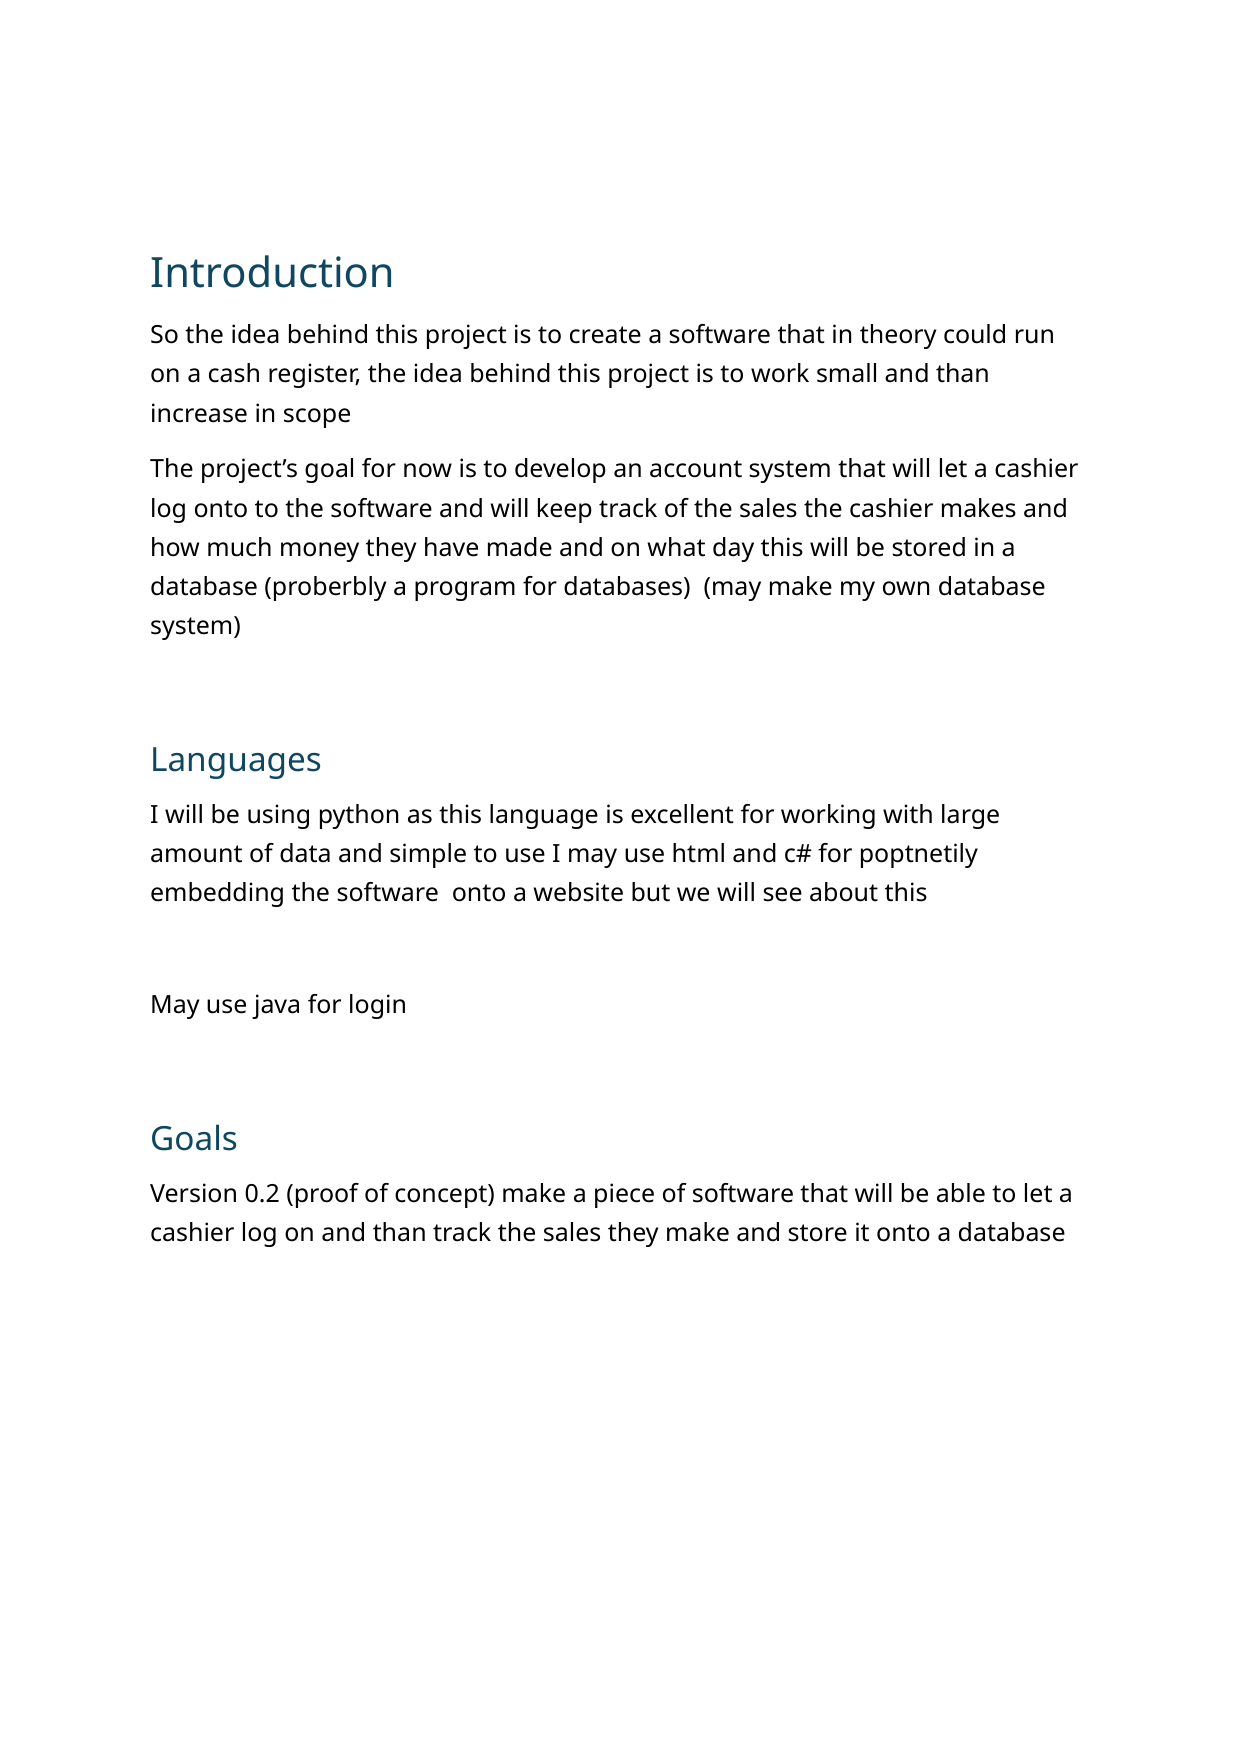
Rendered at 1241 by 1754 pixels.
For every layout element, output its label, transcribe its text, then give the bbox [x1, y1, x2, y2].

text The project’s goal for now is to develop an account system that will let a cashier log onto to the software and will keep track of the sales the cashier makes and how much money they have made and on what day this will be stored in a database (proberbly a program for databases) (may make my own database system) [150, 451, 1090, 642]
subtitle Languages [150, 736, 1090, 781]
text May use java for login [150, 987, 1090, 1021]
subtitle Introduction [150, 243, 1090, 300]
text Version 0.2 (proof of concept) make a piece of software that will be able to let a cashier log on and than track the sales they make and store it onto a database [150, 1175, 1090, 1249]
text I will be using python as this language is excellent for working with large amount of data and simple to use I may use html and c# for poptnetily embedding the software onto a website but we will see about this [150, 797, 1090, 909]
text So the idea behind this project is to create a software that in theory could run on a cash register, the idea behind this project is to work small and than increase in scope [150, 317, 1090, 429]
subtitle Goals [150, 1115, 1090, 1160]
